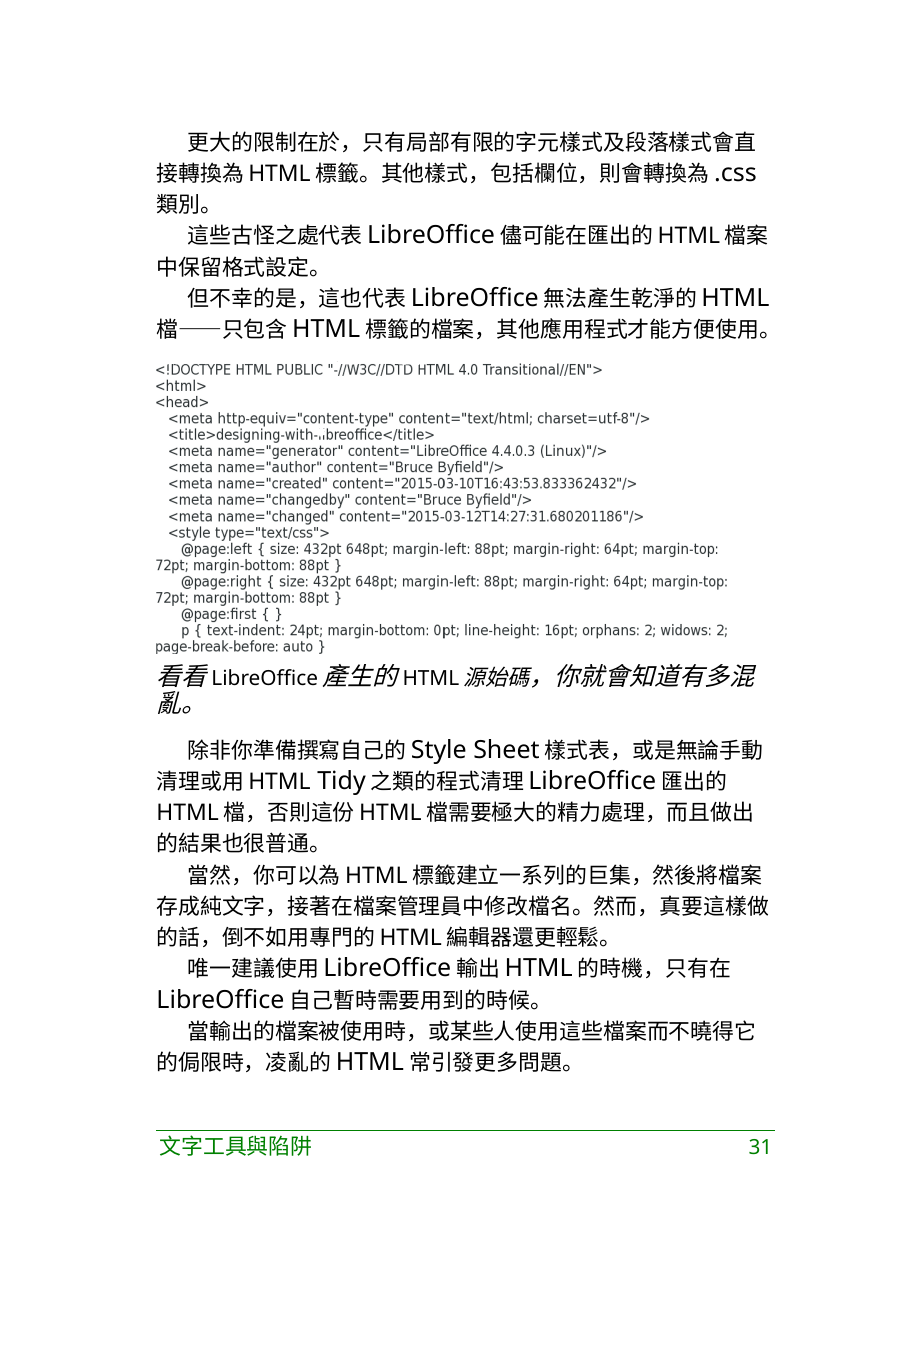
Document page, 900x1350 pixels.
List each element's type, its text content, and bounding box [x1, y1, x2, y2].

table_header [156, 359, 775, 655]
text 當輸出的檔案被使用時，或某些人使用這些檔案而不曉得它的侷限時，凌亂的HTML常引發更多問題。 [156, 1014, 775, 1077]
text 這些古怪之處代表LibreOffice儘可能在匯出的HTML檔案中保留格式設定。 [156, 219, 775, 281]
picture [156, 359, 730, 654]
table_cell 看看LibreOffice產生的HTML源始碼，你就會知道有多混亂。 [156, 655, 775, 717]
text 唯一建議使用LibreOffice輸出HTML的時機，只有在LibreOffice自己暫時需要用到的時候。 [156, 952, 775, 1014]
text 更大的限制在於，只有局部有限的字元樣式及段落樣式會直接轉換為HTML標籤。其他樣式，包括欄位，則會轉換為 .css 類別。 [156, 125, 775, 219]
text 但不幸的是，這也代表LibreOffice無法產生乾淨的HTML檔——只包含HTML標籤的檔案，其他應用程式才能方便使用。 [156, 281, 775, 344]
text 除非你準備撰寫自己的Style Sheet樣式表，或是無論手動清理或用HTML Tidy之類的程式清理LibreOffice匯出的HTML檔，否則這份HTML檔需要極大的精力處理，而且做出的結果也很普通。 [156, 733, 775, 858]
text 當然，你可以為HTML標籤建立一系列的巨集，然後將檔案存成純文字，接著在檔案管理員中修改檔名。然而，真要這樣做的話，倒不如用專門的HTML編輯器還更輕鬆。 [156, 858, 775, 952]
